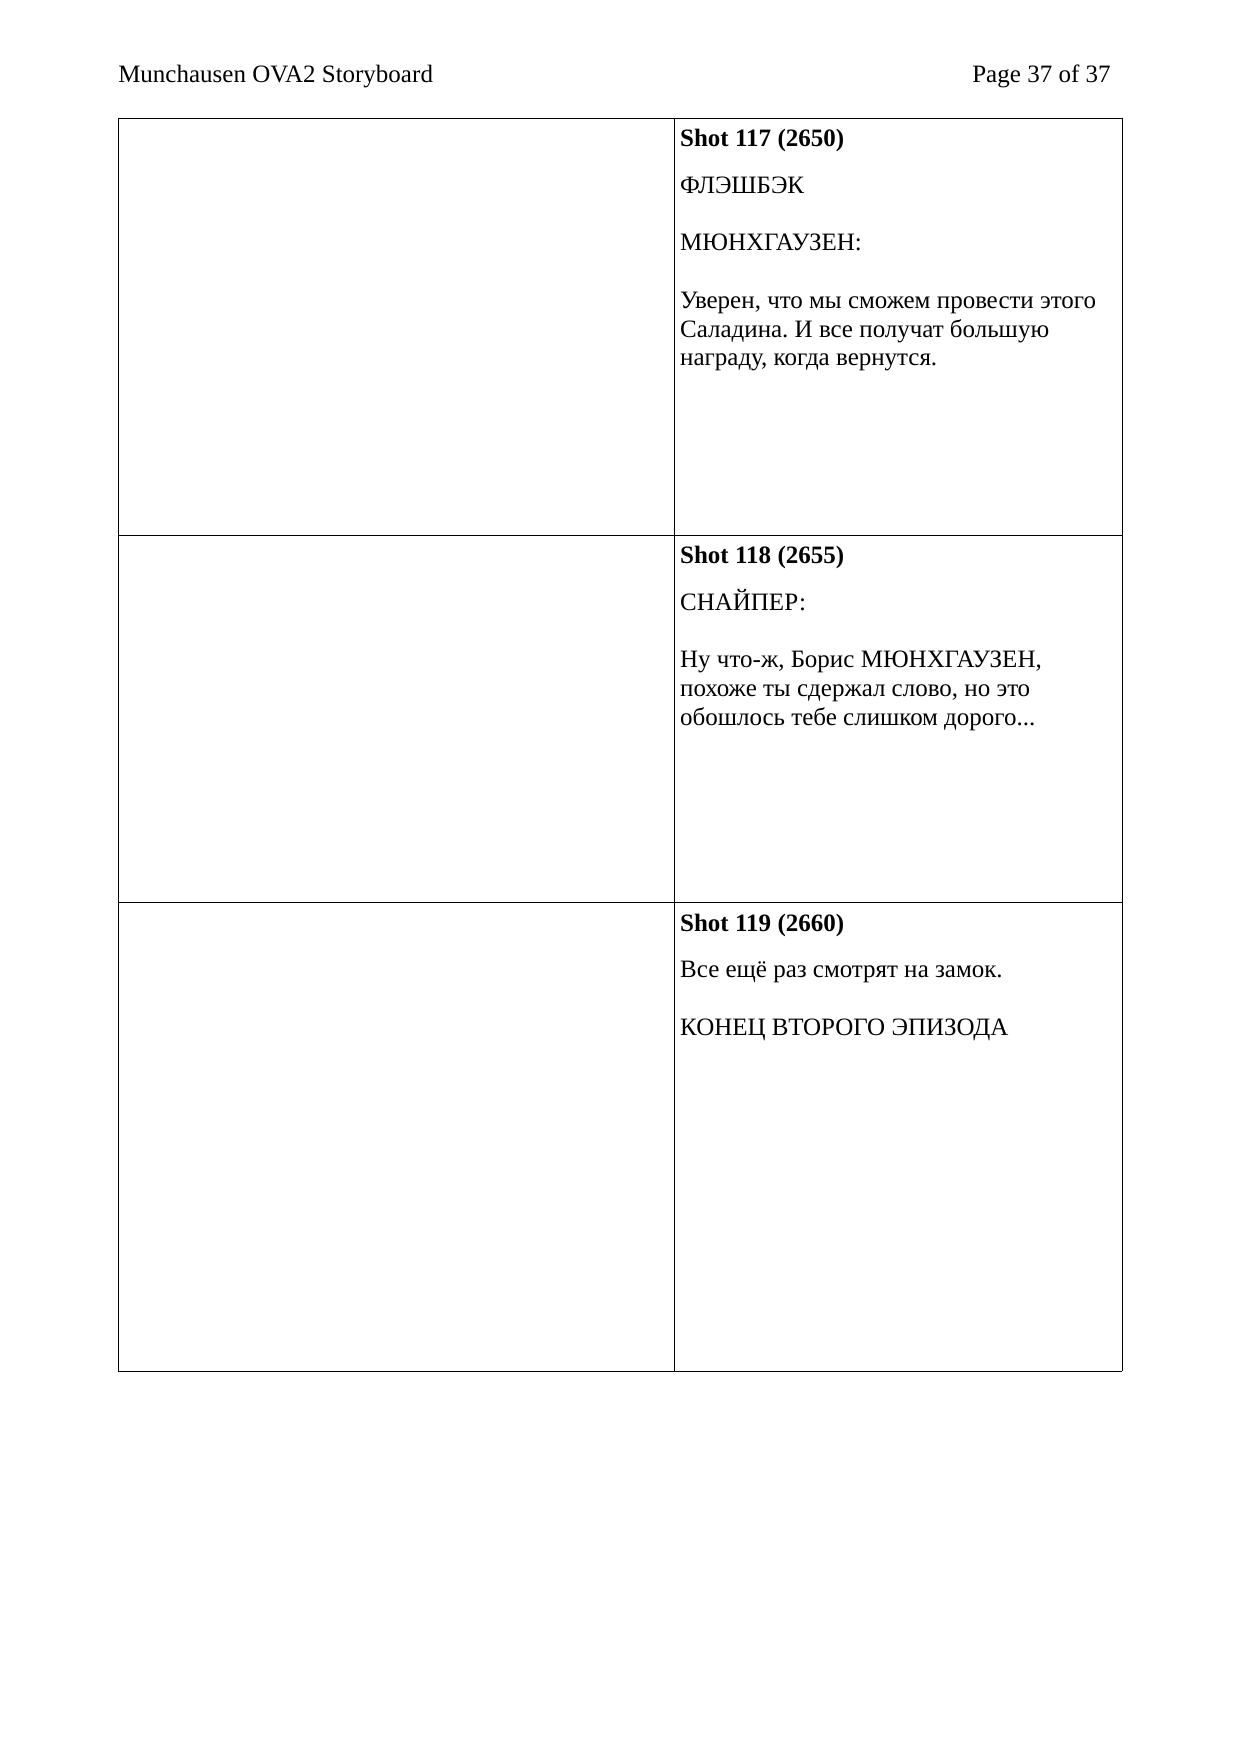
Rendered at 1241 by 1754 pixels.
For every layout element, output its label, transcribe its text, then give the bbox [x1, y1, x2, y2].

table_cell [119, 536, 674, 902]
table_cell Shot 117 (2650) ФЛЭШБЭК МЮНХГАУЗЕН: Уверен, что мы сможем провести этого Саладина. И все получат большую награду, когда вернутся. [675, 119, 1122, 534]
table_cell [119, 119, 674, 534]
table_cell Shot 118 (2655) СНАЙПЕР: Ну что-ж, Борис МЮНХГАУЗЕН, похоже ты сдержал слово, но это обошлось тебе слишком дорого... [675, 536, 1122, 902]
table_cell Shot 119 (2660) Все ещё раз смотрят на замок. КОНЕЦ ВТОРОГО ЭПИЗОДА [675, 903, 1122, 1371]
table_cell [119, 903, 674, 1371]
